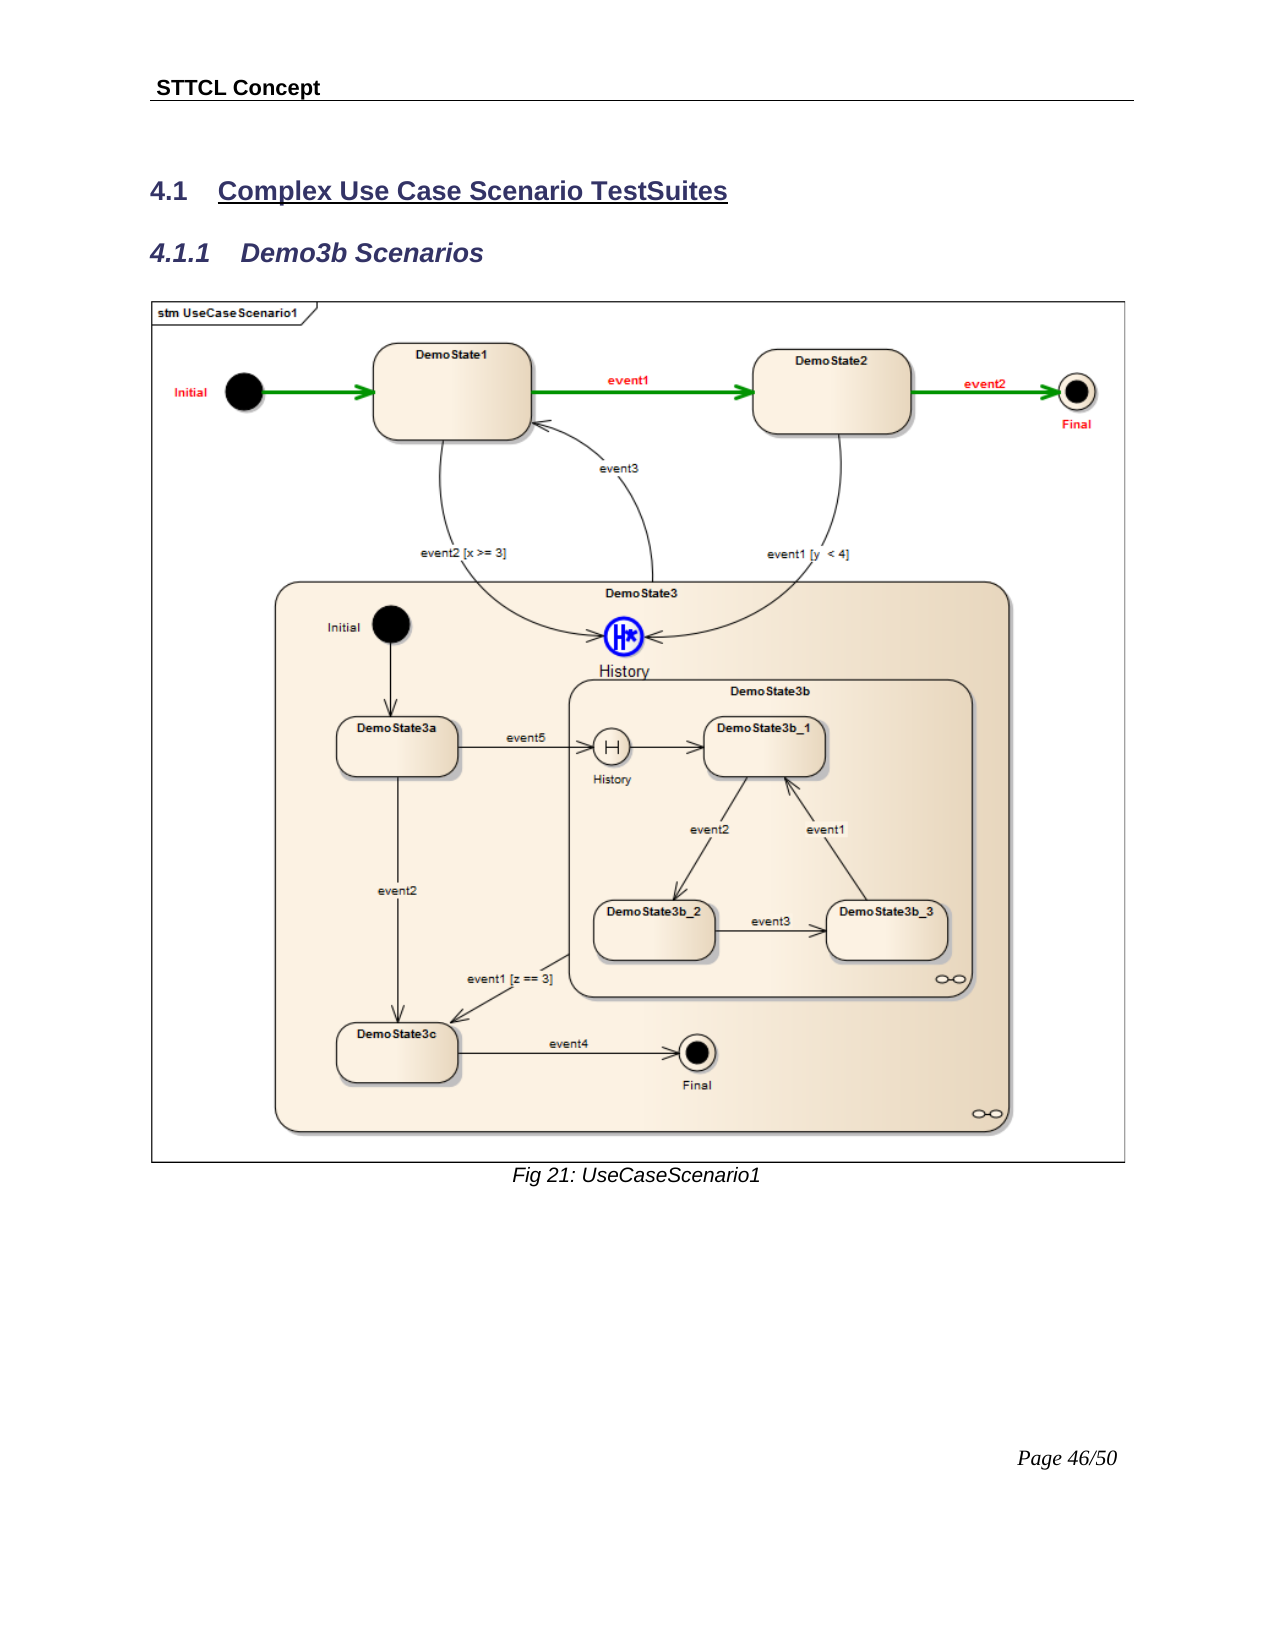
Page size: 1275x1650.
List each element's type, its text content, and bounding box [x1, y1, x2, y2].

subtitle Demo3b Scenarios [150, 237, 1125, 269]
text Fig 21: UseCaseScenario1 [150, 1163, 1125, 1187]
picture [150, 300, 1125, 1163]
subtitle Complex Use Case Scenario TestSuites [150, 175, 1125, 206]
